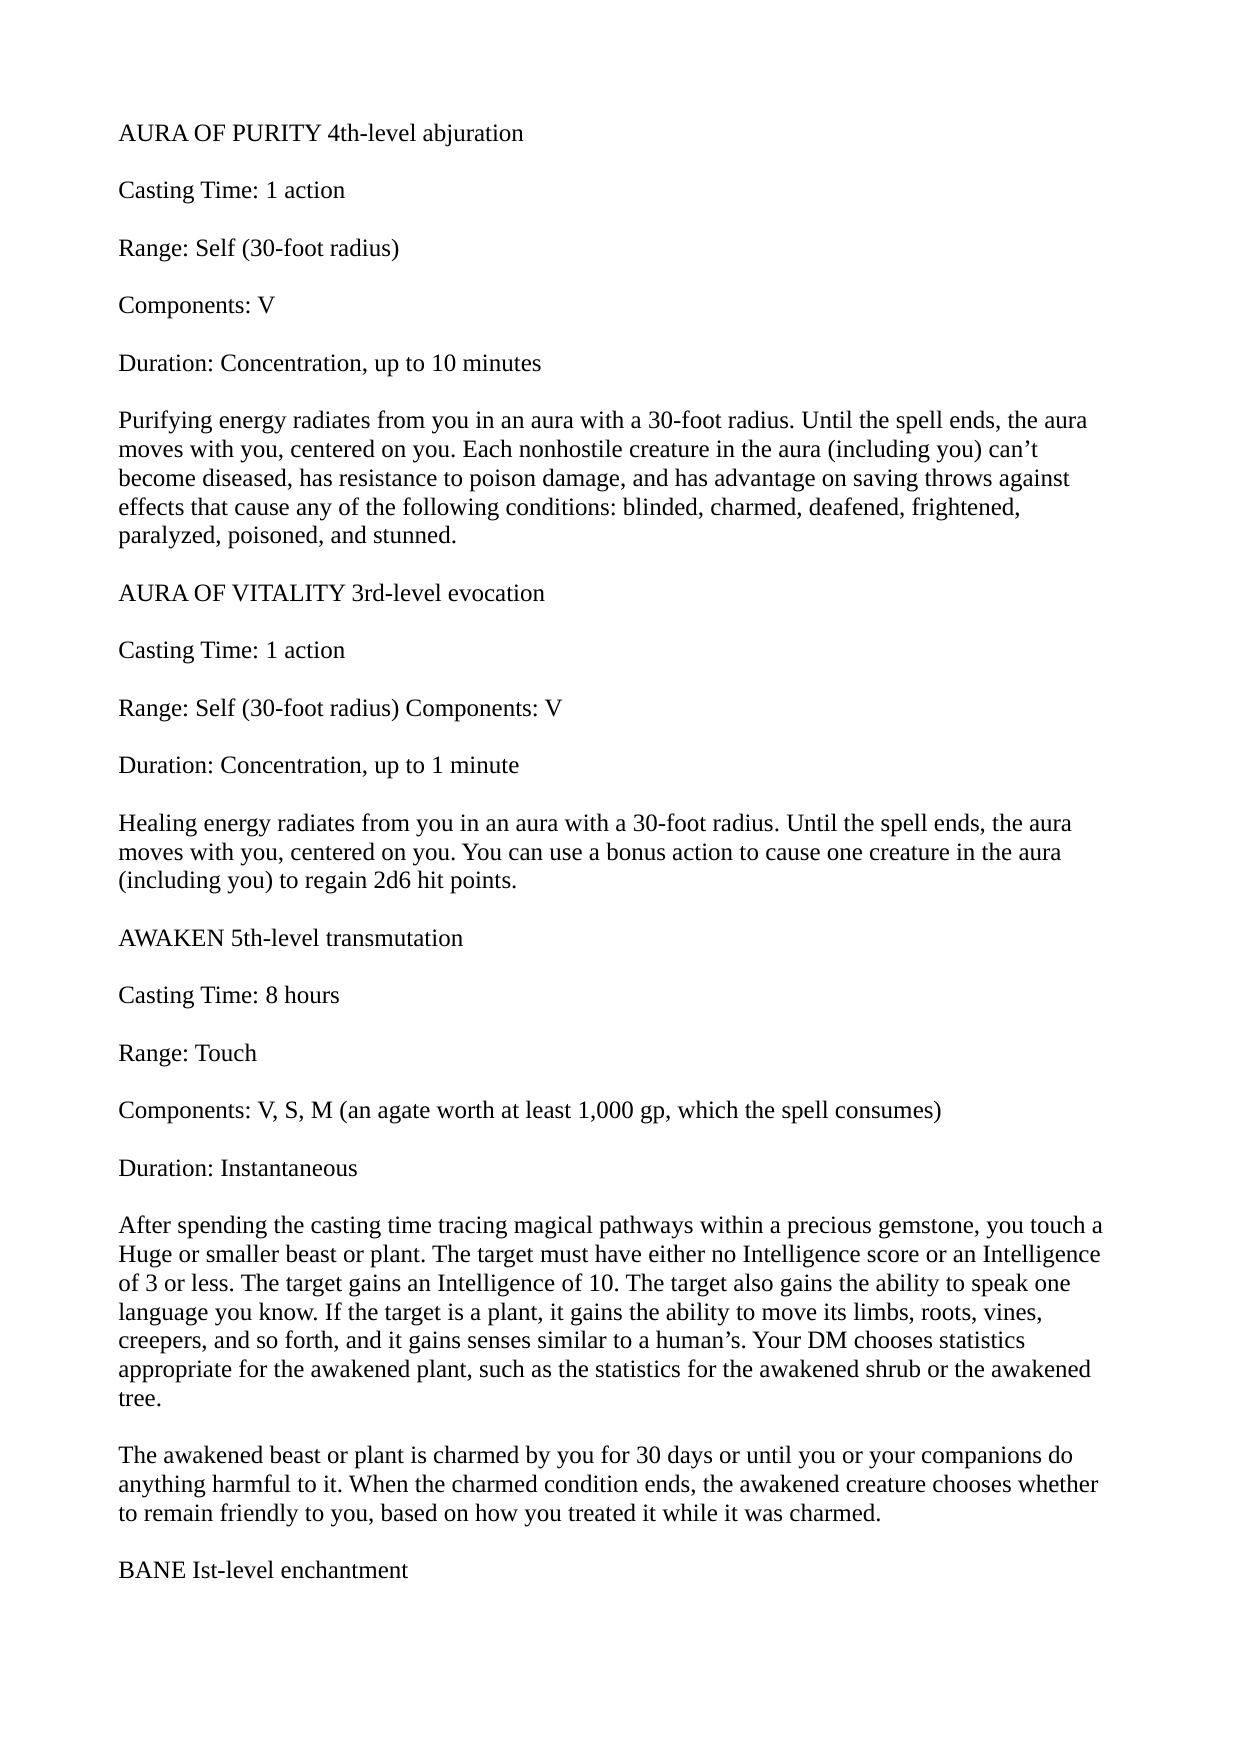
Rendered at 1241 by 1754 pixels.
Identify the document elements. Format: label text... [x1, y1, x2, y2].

text AURA OF PURITY 4th-level abjuration [118, 118, 1122, 147]
text Components: V [118, 291, 1122, 319]
text The awakened beast or plant is charmed by you for 30 days or until you or your companions do anything harmful to it. When the charmed condition ends, the awakened creature chooses whether to remain friendly to you, based on how you treated it while it was charmed. [118, 1441, 1122, 1527]
text Duration: Concentration, up to 1 minute [118, 751, 1122, 779]
text Components: V, S, M (an agate worth at least 1,000 gp, which the spell consumes) [118, 1096, 1122, 1124]
text Range: Self (30-foot radius) Components: V [118, 693, 1122, 722]
text Purifying energy radiates from you in an aura with a 30-foot radius. Until the spell ends, the aura moves with you, centered on you. Each nonhostile creature in the aura (including you) can’t become diseased, has resistance to poison damage, and has advantage on saving throws against effects that cause any of the following conditions: blinded, charmed, deafened, frightened, paralyzed, poisoned, and stunned. [118, 406, 1122, 549]
text Casting Time: 1 action [118, 176, 1122, 204]
text After spending the casting time tracing magical pathways within a precious gemstone, you touch a Huge or smaller beast or plant. The target must have either no Intelligence score or an Intelligence of 3 or less. The target gains an Intelligence of 10. The target also gains the ability to speak one language you know. If the target is a plant, it gains the ability to move its limbs, roots, vines, creepers, and so forth, and it gains senses similar to a human’s. Your DM chooses statistics appropriate for the awakened plant, such as the statistics for the awakened shrub or the awakened tree. [118, 1211, 1122, 1412]
text Casting Time: 1 action [118, 636, 1122, 664]
text AURA OF VITALITY 3rd-level evocation [118, 578, 1122, 607]
text Duration: Concentration, up to 10 minutes [118, 348, 1122, 377]
text AWAKEN 5th-level transmutation [118, 923, 1122, 952]
text BANE Ist-level enchantment [118, 1556, 1122, 1584]
text Range: Self (30-foot radius) [118, 233, 1122, 262]
text Healing energy radiates from you in an aura with a 30-foot radius. Until the spell ends, the aura moves with you, centered on you. You can use a bonus action to cause one creature in the aura (including you) to regain 2d6 hit points. [118, 808, 1122, 894]
text Range: Touch [118, 1038, 1122, 1067]
text Casting Time: 8 hours [118, 981, 1122, 1009]
text Duration: Instantaneous [118, 1153, 1122, 1182]
